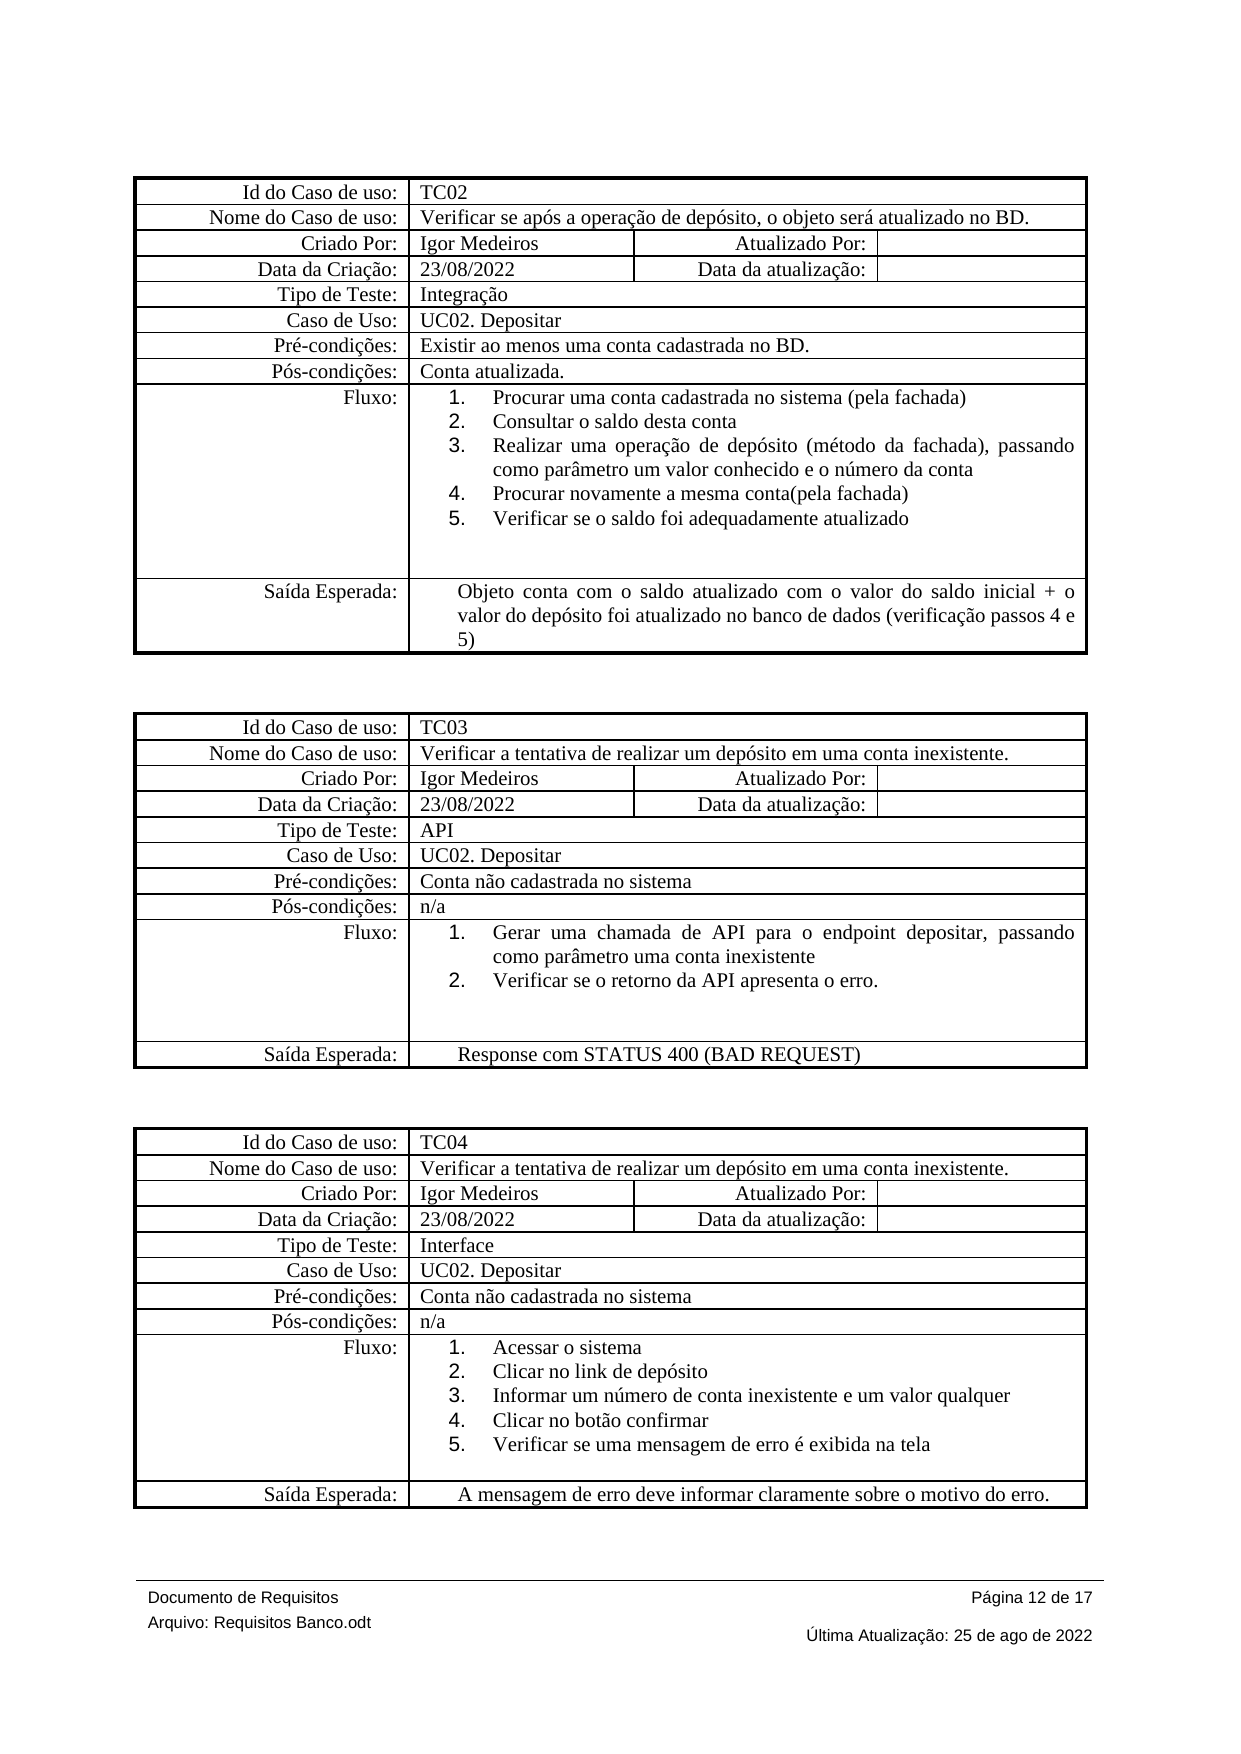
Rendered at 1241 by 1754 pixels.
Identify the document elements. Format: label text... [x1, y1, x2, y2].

table_cell Verificar a tentativa de realizar um depósito em uma conta inexistente. [410, 1156, 1085, 1180]
table_cell Response com STATUS 400 (BAD REQUEST) [410, 1042, 1085, 1066]
table_cell Caso de Uso: [137, 1258, 408, 1282]
table_cell Pré-condições: [137, 1284, 408, 1308]
table_cell Existir ao menos uma conta cadastrada no BD. [410, 333, 1085, 357]
table_cell Conta não cadastrada no sistema [410, 869, 1085, 893]
table_cell A mensagem de erro deve informar claramente sobre o motivo do erro. [410, 1482, 1085, 1506]
table_cell Objeto conta com o saldo atualizado com o valor do saldo inicial + o valor do depósito foi atualizado no banco de dados (verificação passos 4 e 5) [410, 579, 1085, 651]
table_cell Data da atualização: [635, 257, 877, 281]
table_cell Gerar uma chamada de API para o endpoint depositar, passando como parâmetro uma conta inexistente Verificar se o retorno da API apresenta o erro. [410, 920, 1085, 1041]
table_cell Pós-condições: [137, 895, 408, 918]
table_cell Data da Criação: [137, 1207, 408, 1231]
table_cell [878, 792, 1085, 816]
table_header Id do Caso de uso: [137, 180, 408, 204]
table_cell Criado Por: [137, 766, 408, 790]
table_cell n/a [410, 1310, 1085, 1333]
table_cell Nome do Caso de uso: [137, 205, 408, 229]
table_cell Saída Esperada: [137, 1482, 408, 1506]
table_cell Caso de Uso: [137, 843, 408, 867]
table_cell Interface [410, 1233, 1085, 1257]
table_cell [878, 257, 1085, 281]
table_cell Data da atualização: [635, 792, 877, 816]
table_header TC02 [410, 180, 1085, 204]
table_cell Tipo de Teste: [137, 1233, 408, 1257]
table_cell Procurar uma conta cadastrada no sistema (pela fachada) Consultar o saldo desta conta Realizar uma operação de depósito (método da fachada), passando como parâmetro um valor conhecido e o número da conta Procurar novamente a mesma conta(pela fachada) Verificar se o saldo foi adequadamente atualizado [410, 385, 1085, 578]
table_cell Igor Medeiros [410, 1181, 633, 1205]
table_cell Criado Por: [137, 1181, 408, 1205]
table_cell Pós-condições: [137, 1310, 408, 1333]
table_cell Tipo de Teste: [137, 818, 408, 842]
table_cell Atualizado Por: [635, 231, 877, 255]
table_cell Fluxo: [137, 1335, 408, 1480]
table_cell 23/08/2022 [410, 792, 633, 816]
table_cell UC02. Depositar [410, 1258, 1085, 1282]
table_cell Igor Medeiros [410, 231, 633, 255]
table_cell Nome do Caso de uso: [137, 741, 408, 765]
table_cell Tipo de Teste: [137, 282, 408, 306]
table_header Id do Caso de uso: [137, 1130, 408, 1154]
table_cell Atualizado Por: [635, 766, 877, 790]
table_header TC04 [410, 1130, 1085, 1154]
table_cell Pré-condições: [137, 333, 408, 357]
table_cell [878, 231, 1085, 255]
table_cell n/a [410, 895, 1085, 918]
table_cell Verificar se após a operação de depósito, o objeto será atualizado no BD. [410, 205, 1085, 229]
table_cell [878, 1207, 1085, 1231]
table_cell Data da Criação: [137, 257, 408, 281]
table_header TC03 [410, 715, 1085, 739]
table_cell Criado Por: [137, 231, 408, 255]
table_cell UC02. Depositar [410, 308, 1085, 332]
table_cell Data da Criação: [137, 792, 408, 816]
table_cell Data da atualização: [635, 1207, 877, 1231]
table_cell Fluxo: [137, 385, 408, 578]
table_cell Atualizado Por: [635, 1181, 877, 1205]
table_cell Igor Medeiros [410, 766, 633, 790]
table_cell 23/08/2022 [410, 257, 633, 281]
table_cell 23/08/2022 [410, 1207, 633, 1231]
table_cell Conta não cadastrada no sistema [410, 1284, 1085, 1308]
table_cell Conta atualizada. [410, 359, 1085, 383]
table_cell Saída Esperada: [137, 1042, 408, 1066]
table_cell Acessar o sistema Clicar no link de depósito Informar um número de conta inexistente e um valor qualquer Clicar no botão confirmar Verificar se uma mensagem de erro é exibida na tela [410, 1335, 1085, 1480]
table_cell Pré-condições: [137, 869, 408, 893]
table_cell API [410, 818, 1085, 842]
table_cell Pós-condições: [137, 359, 408, 383]
table_cell Caso de Uso: [137, 308, 408, 332]
table_cell UC02. Depositar [410, 843, 1085, 867]
table_cell [878, 1181, 1085, 1205]
table_cell Integração [410, 282, 1085, 306]
table_cell Nome do Caso de uso: [137, 1156, 408, 1180]
table_header Id do Caso de uso: [137, 715, 408, 739]
table_cell [878, 766, 1085, 790]
table_cell Fluxo: [137, 920, 408, 1041]
table_cell Verificar a tentativa de realizar um depósito em uma conta inexistente. [410, 741, 1085, 765]
table_cell Saída Esperada: [137, 579, 408, 651]
